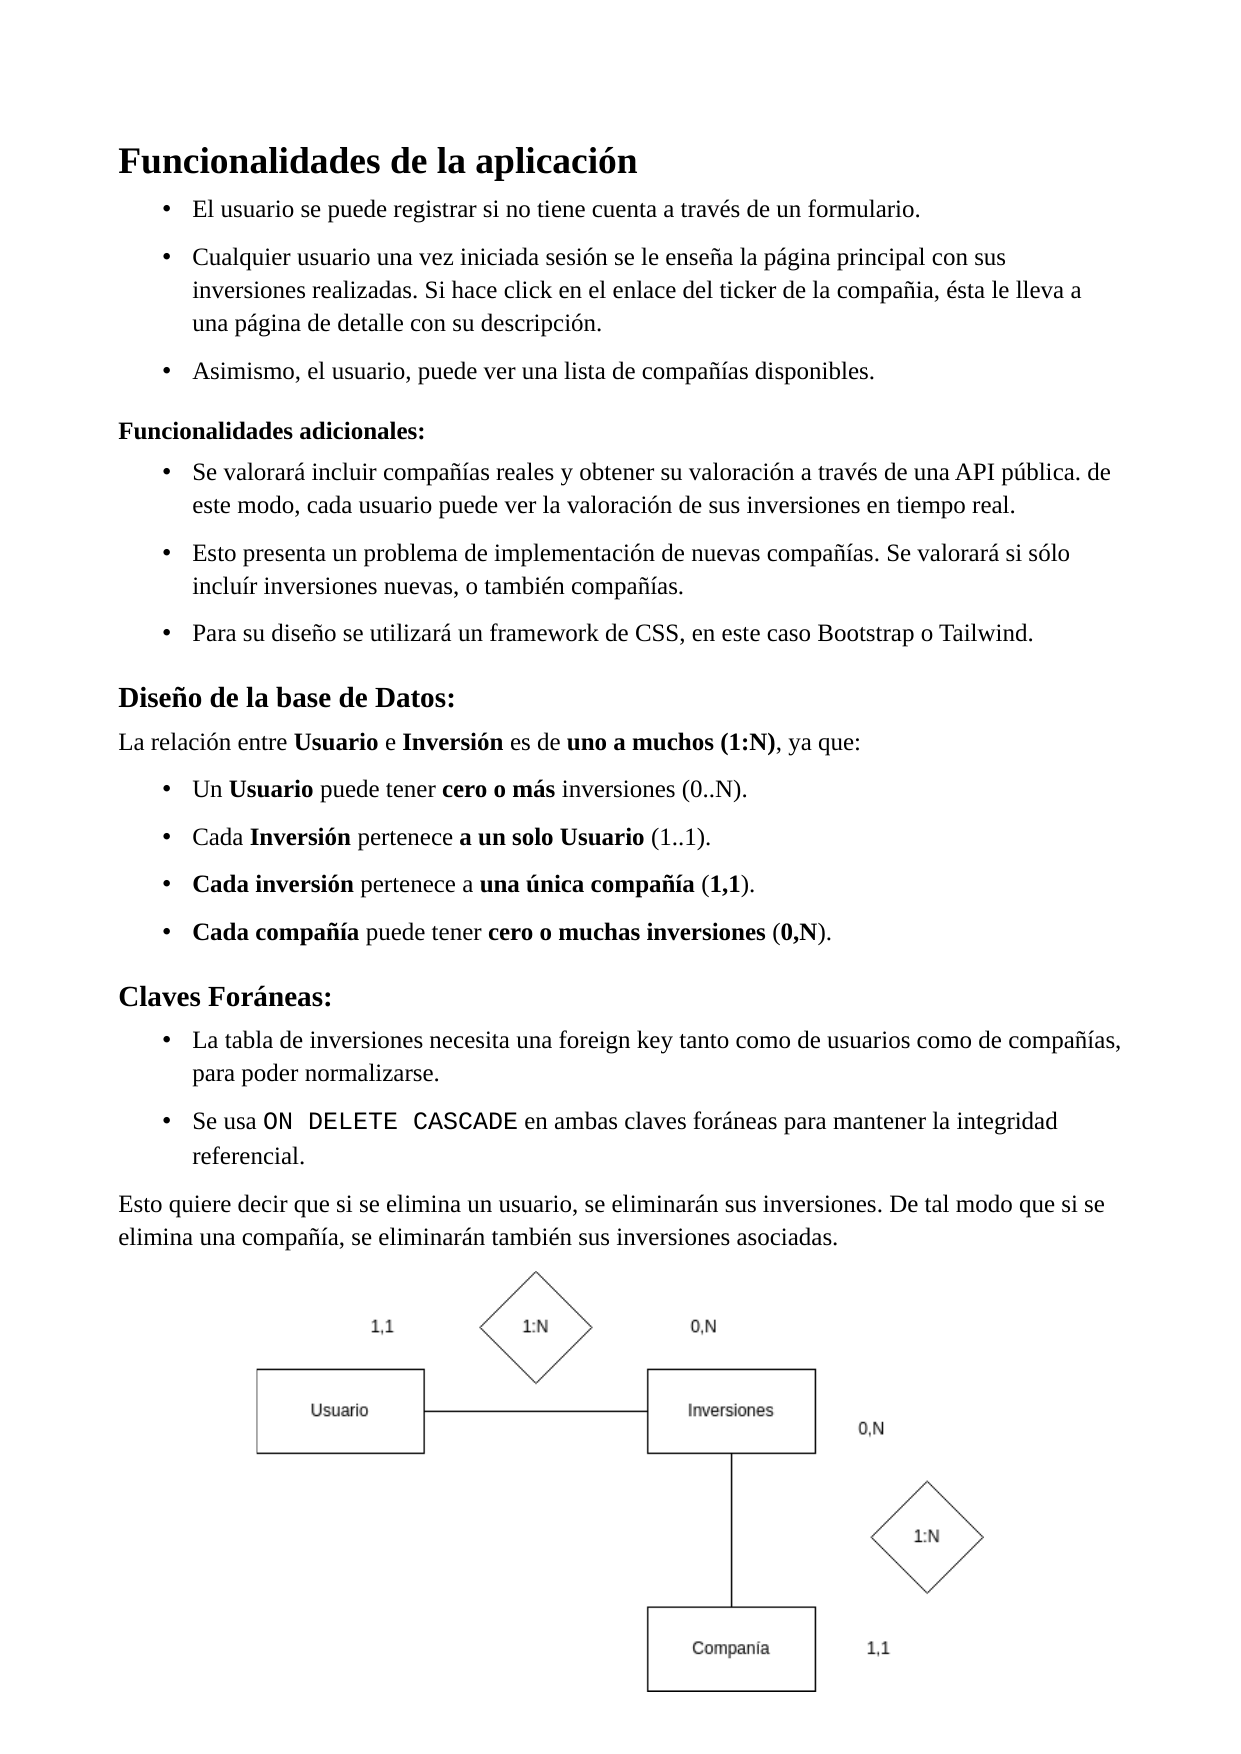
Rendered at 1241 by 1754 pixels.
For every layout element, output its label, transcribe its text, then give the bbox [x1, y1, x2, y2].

list Cada compañía puede tener cero o muchas inversiones (0,N). [162, 917, 1122, 946]
list Cualquier usuario una vez iniciada sesión se le enseña la página principal con sus inversiones realizadas. Si hace click en el enlace del ticker de la compañia, ésta le lleva a una página de detalle con su descripción. [162, 242, 1122, 337]
subtitle Claves Foráneas: [118, 979, 1122, 1013]
subtitle Funcionalidades adicionales: [118, 416, 1122, 445]
list Se valorará incluir compañías reales y obtener su valoración a través de una API pública. de este modo, cada usuario puede ver la valoración de sus inversiones en tiempo real. [162, 457, 1122, 519]
subtitle Diseño de la base de Datos: [118, 681, 1122, 714]
list Asimismo, el usuario, puede ver una lista de compañías disponibles. [162, 356, 1122, 384]
list Esto presenta un problema de implementación de nuevas compañías. Se valorará si sólo incluír inversiones nuevas, o también compañías. [162, 538, 1122, 599]
list Cada Inversión pertenece a un solo Usuario (1..1). [162, 822, 1122, 851]
subtitle Funcionalidades de la aplicación [118, 139, 1122, 182]
list Un Usuario puede tener cero o más inversiones (0..N). [162, 774, 1122, 803]
text La relación entre Usuario e Inversión es de uno a muchos (1:N), ya que: [118, 727, 1122, 755]
list El usuario se puede registrar si no tiene cuenta a través de un formulario. [162, 194, 1122, 223]
list Se usa ON DELETE CASCADE en ambas claves foráneas para mantener la integridad referencial. [162, 1106, 1122, 1170]
list La tabla de inversiones necesita una foreign key tanto como de usuarios como de compañías, para poder normalizarse. [162, 1025, 1122, 1087]
text Esto quiere decir que si se elimina un usuario, se eliminarán sus inversiones. De tal modo que si se elimina una compañía, se eliminarán también sus inversiones asociadas. [118, 1189, 1122, 1250]
list Cada inversión pertenece a una única compañía (1,1). [162, 869, 1122, 898]
picture [256, 1271, 984, 1692]
list Para su diseño se utilizará un framework de CSS, en este caso Bootstrap o Tailwind. [162, 618, 1122, 647]
